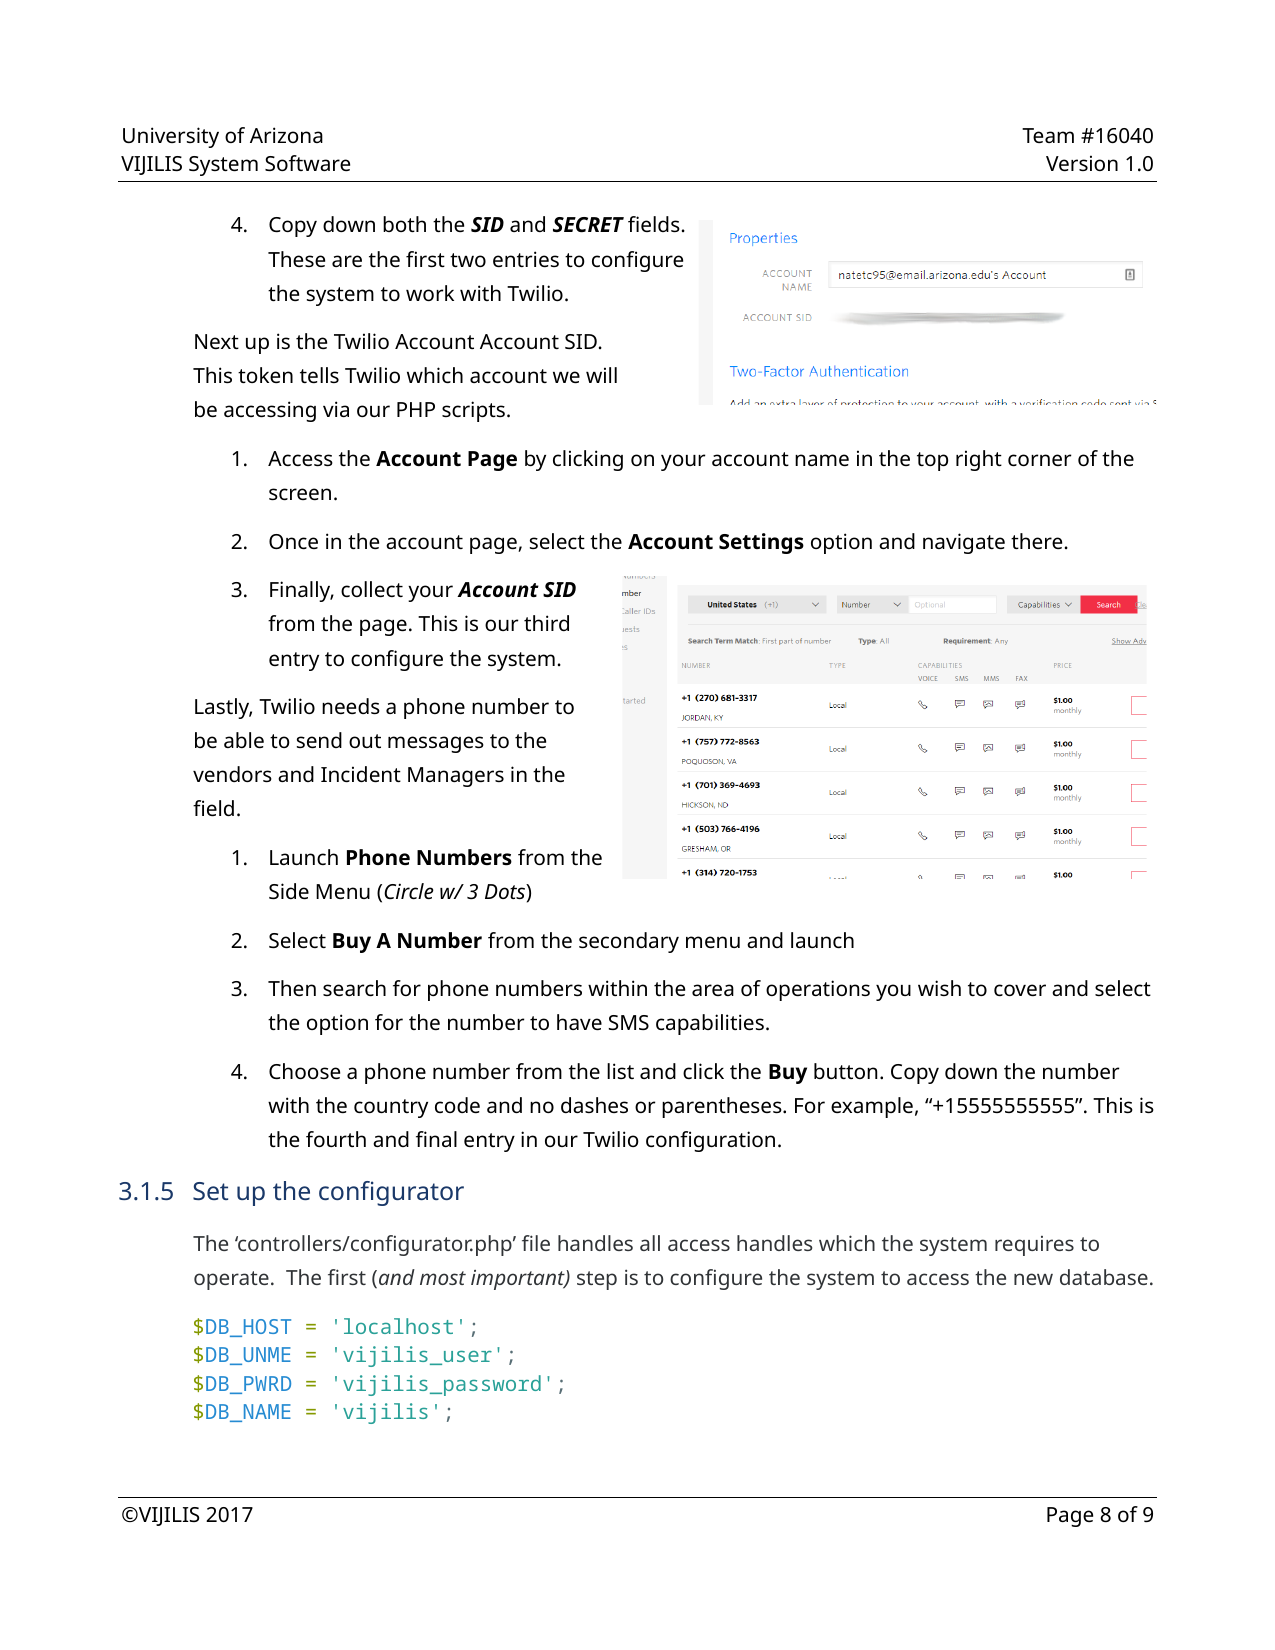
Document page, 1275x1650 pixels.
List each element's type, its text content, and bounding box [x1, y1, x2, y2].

text Next up is the Twilio Account Account SID. This token tells Twilio which account we will be accessing via our PHP scripts. [193, 327, 641, 424]
list Copy down both the SID and SECRET fields. These are the first two entries to configure the system to work with Twilio. [231, 211, 1157, 307]
text The ‘controllers/configurator.php’ file handles all access handles which the system requires to operate. The first (and most important) step is to configure the system to access the new database. [193, 1229, 1157, 1292]
list 3.1.5 Set up the configurator [118, 1174, 1157, 1208]
list Launch Phone Numbers from the Side Menu (Circle w/ 3 Dots) [231, 843, 1157, 906]
list Select Buy A Number from the secondary menu and launch [231, 926, 1157, 954]
list Choose a phone number from the list and click the Buy button. Copy down the number with the country code and no dashes or parentheses. For example, “+15555555555”. This is the fourth and final entry in our Twilio configuration. [231, 1057, 1157, 1154]
picture [622, 576, 1147, 879]
list Once in the account page, select the Account Settings option and navigate there. [231, 527, 1157, 555]
text Lastly, Twilio needs a phone number to be able to send out messages to the vendors and Incident Managers in the field. [193, 692, 585, 823]
text $DB_PWRD = 'vijilis_password'; [118, 1369, 1157, 1397]
text $DB_NAME = 'vijilis'; [118, 1397, 1157, 1426]
picture [698, 220, 1157, 405]
text $DB_HOST = 'localhost'; [118, 1312, 1157, 1341]
list Then search for phone numbers within the area of operations you wish to cover and select the option for the number to have SMS capabilities. [231, 974, 1157, 1037]
list Finally, collect your Account SID from the page. This is our third entry to configure the system. [231, 576, 622, 672]
list Access the Account Page by clicking on your account name in the top right corner of the screen. [231, 444, 1157, 507]
text $DB_UNME = 'vijilis_user'; [118, 1341, 1157, 1369]
